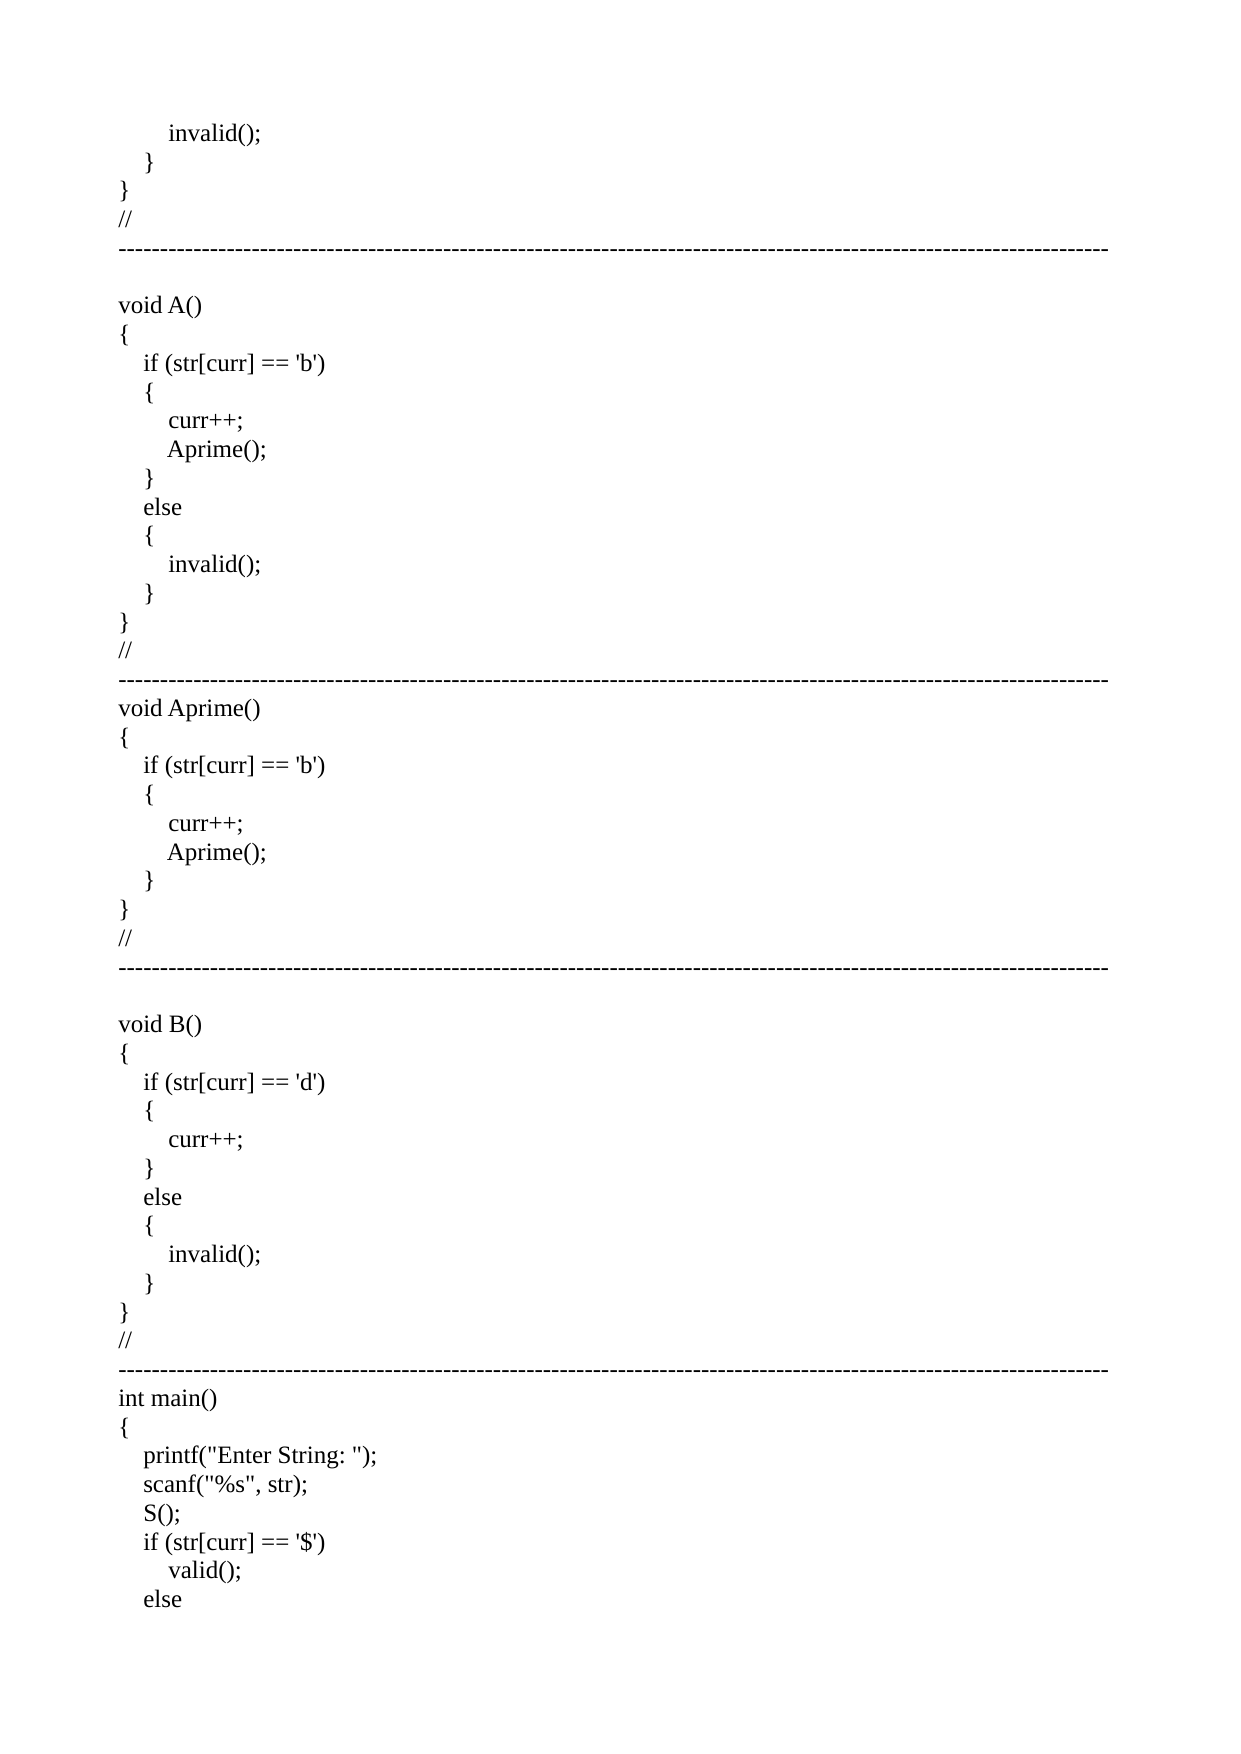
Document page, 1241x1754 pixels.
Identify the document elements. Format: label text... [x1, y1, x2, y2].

text if (str[curr] == 'b') [118, 751, 1122, 779]
text if (str[curr] == '$') [118, 1527, 1122, 1556]
text invalid(); [118, 118, 1122, 147]
text Aprime(); [118, 837, 1122, 866]
text curr++; [118, 1124, 1122, 1153]
text printf("Enter String: "); [118, 1441, 1122, 1469]
text } [118, 463, 1122, 492]
text void A() [118, 291, 1122, 319]
text { [118, 521, 1122, 549]
text // ----------------------------------------------------------------------------------------------------------------------- [118, 204, 1122, 262]
text invalid(); [118, 549, 1122, 578]
text curr++; [118, 406, 1122, 434]
text else [118, 1182, 1122, 1211]
text invalid(); [118, 1239, 1122, 1268]
text scanf("%s", str); [118, 1469, 1122, 1498]
text { [118, 1096, 1122, 1124]
text { [118, 377, 1122, 406]
text void Aprime() [118, 693, 1122, 722]
text // ----------------------------------------------------------------------------------------------------------------------- [118, 923, 1122, 981]
text { [118, 779, 1122, 808]
text } [118, 1268, 1122, 1297]
text S(); [118, 1498, 1122, 1527]
text } [118, 607, 1122, 636]
text } [118, 1153, 1122, 1182]
text } [118, 1297, 1122, 1326]
text void B() [118, 1009, 1122, 1038]
text Aprime(); [118, 434, 1122, 463]
text else [118, 492, 1122, 521]
text { [118, 1211, 1122, 1239]
text } [118, 176, 1122, 204]
text } [118, 578, 1122, 607]
text { [118, 1038, 1122, 1067]
text if (str[curr] == 'b') [118, 348, 1122, 377]
text // ----------------------------------------------------------------------------------------------------------------------- [118, 1326, 1122, 1383]
text else [118, 1584, 1122, 1613]
text } [118, 147, 1122, 176]
text } [118, 894, 1122, 923]
text curr++; [118, 808, 1122, 837]
text int main() [118, 1383, 1122, 1412]
text valid(); [118, 1556, 1122, 1584]
text if (str[curr] == 'd') [118, 1067, 1122, 1096]
text { [118, 722, 1122, 751]
text } [118, 866, 1122, 894]
text { [118, 1412, 1122, 1441]
text // ----------------------------------------------------------------------------------------------------------------------- [118, 636, 1122, 693]
text { [118, 319, 1122, 348]
